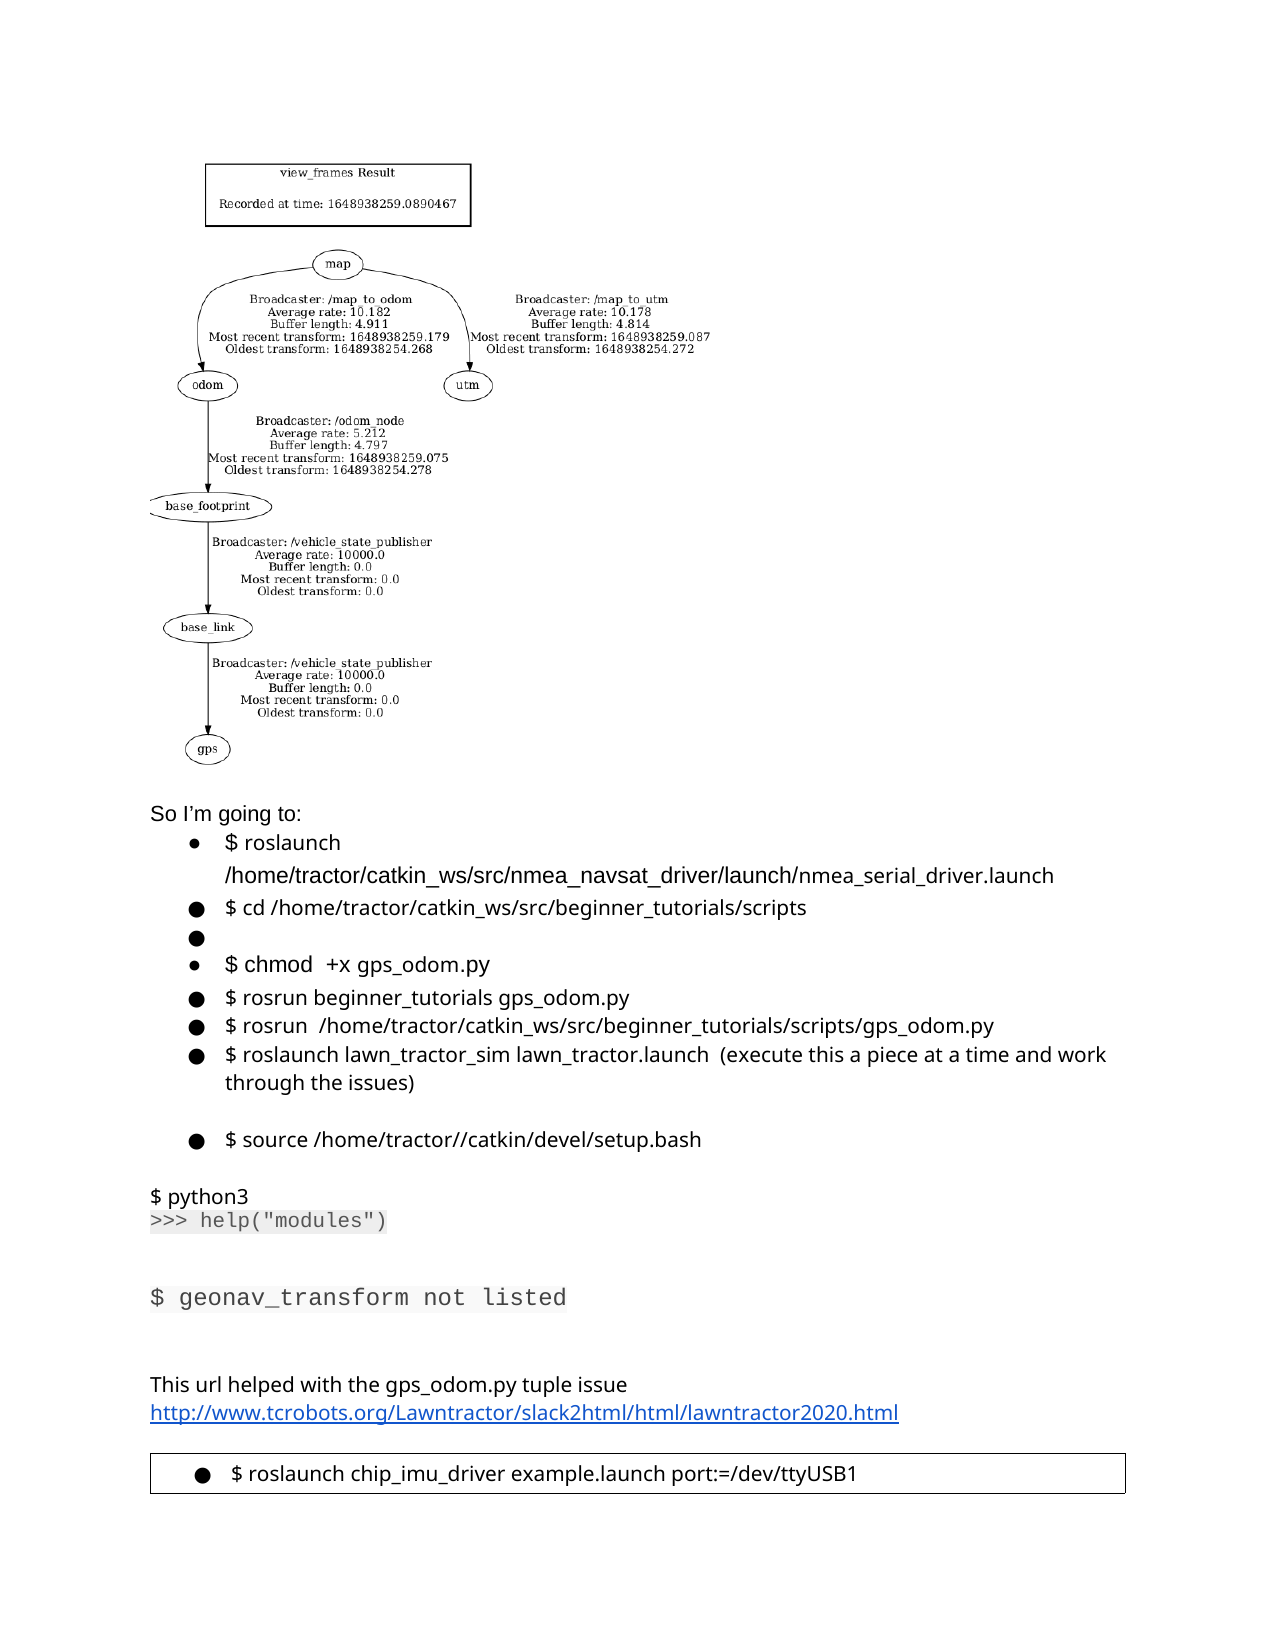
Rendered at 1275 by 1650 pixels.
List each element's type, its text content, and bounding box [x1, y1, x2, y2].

list $ rosrun /home/tractor/catkin_ws/src/beginner_tutorials/scripts/gps_odom.py [187, 1011, 1125, 1040]
text http://www.tcrobots.org/Lawntractor/slack2html/html/lawntractor2020.html [150, 1398, 1125, 1427]
text So I’m going to: [150, 801, 1125, 826]
picture [150, 150, 725, 772]
text $ python3 [150, 1182, 1125, 1210]
text $ geonav_transform not listed [150, 1286, 1125, 1313]
table_header $ roslaunch chip_imu_driver example.launch port:=/dev/ttyUSB1 $ roslaunch /home/tractor/catkin_ws/src/nmea_navsat_driver/launch/nmea_serial_driver.launch $ rosrun /home/tractor/catkin_ws/src/beginner_tutorials/scripts/gps_odom.py [151, 1454, 1125, 1493]
list $ chmod +x gps_odom.py [187, 950, 1125, 979]
list $ cd /home/tractor/catkin_ws/src/beginner_tutorials/scripts [187, 893, 1125, 922]
list $ rosrun beginner_tutorials gps_odom.py [187, 983, 1125, 1011]
text >>> help("modules") [150, 1210, 1125, 1234]
list $ roslaunch /home/tractor/catkin_ws/src/nmea_navsat_driver/launch/nmea_serial_driver.launch [187, 828, 1125, 889]
list $ source /home/tractor//catkin/devel/setup.bash [187, 1125, 1125, 1153]
text This url helped with the gps_odom.py tuple issue [150, 1370, 1125, 1398]
list $ roslaunch lawn_tractor_sim lawn_tractor.launch (execute this a piece at a time and work through the issues) [187, 1040, 1125, 1097]
